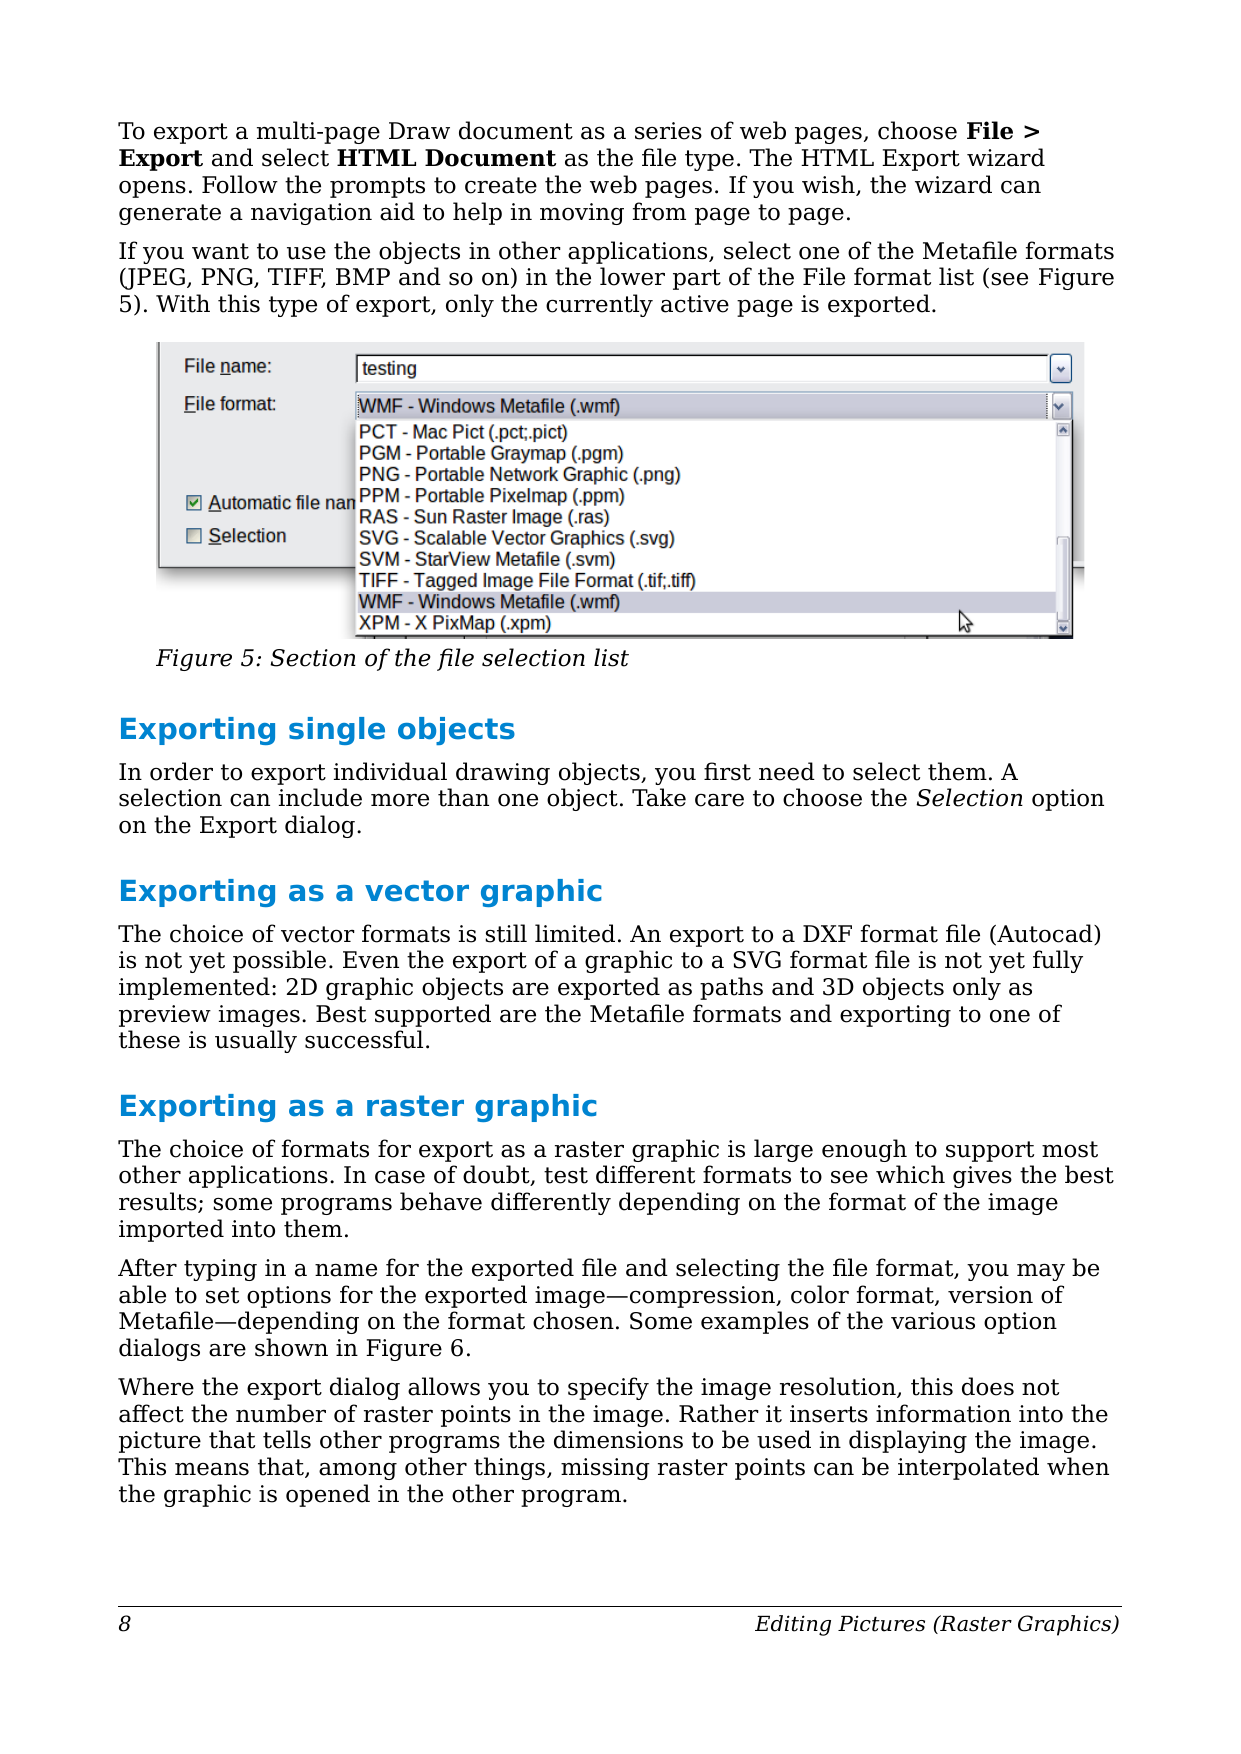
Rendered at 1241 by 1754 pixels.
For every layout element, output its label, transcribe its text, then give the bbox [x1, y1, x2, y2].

text Figure 5: Section of the file selection list [156, 645, 1084, 671]
text If you want to use the objects in other applications, select one of the Metafile formats (JPEG, PNG, TIFF, BMP and so on) in the lower part of the File format list (see Figure 5). With this type of export, only the currently active page is exported. [118, 238, 1122, 318]
text To export a multi-page Draw document as a series of web pages, choose File > Export and select HTML Document as the file type. The HTML Export wizard opens. Follow the prompts to create the web pages. If you wish, the wizard can generate a navigation aid to help in moving from page to page. [118, 118, 1122, 225]
subtitle Exporting as a raster graphic [118, 1090, 1122, 1124]
text In order to export individual drawing objects, you first need to select them. A selection can include more than one object. Take care to choose the Selection option on the Export dialog. [118, 759, 1122, 839]
text The choice of vector formats is still limited. An export to a DXF format file (Autocad) is not yet possible. Even the export of a graphic to a SVG format file is not yet fully implemented: 2D graphic objects are exported as paths and 3D objects only as preview images. Best supported are the Metafile formats and exporting to one of these is usually successful. [118, 921, 1122, 1054]
picture [156, 342, 1085, 639]
text Where the export dialog allows you to specify the image resolution, this does not affect the number of raster points in the image. Rather it inserts information into the picture that tells other programs the dimensions to be used in displaying the image. This means that, among other things, missing raster points can be interpolated when the graphic is opened in the other program. [118, 1374, 1122, 1508]
subtitle Exporting as a vector graphic [118, 874, 1122, 908]
text The choice of formats for export as a raster graphic is large enough to support most other applications. In case of doubt, test different formats to see which gives the best results; some programs behave differently depending on the format of the image imported into them. [118, 1136, 1122, 1243]
text After typing in a name for the exported file and selecting the file format, you may be able to set options for the exported image—compression, color format, version of Metafile—depending on the format chosen. Some examples of the various option dialogs are shown in Figure 6. [118, 1255, 1122, 1362]
subtitle Exporting single objects [118, 713, 1122, 747]
